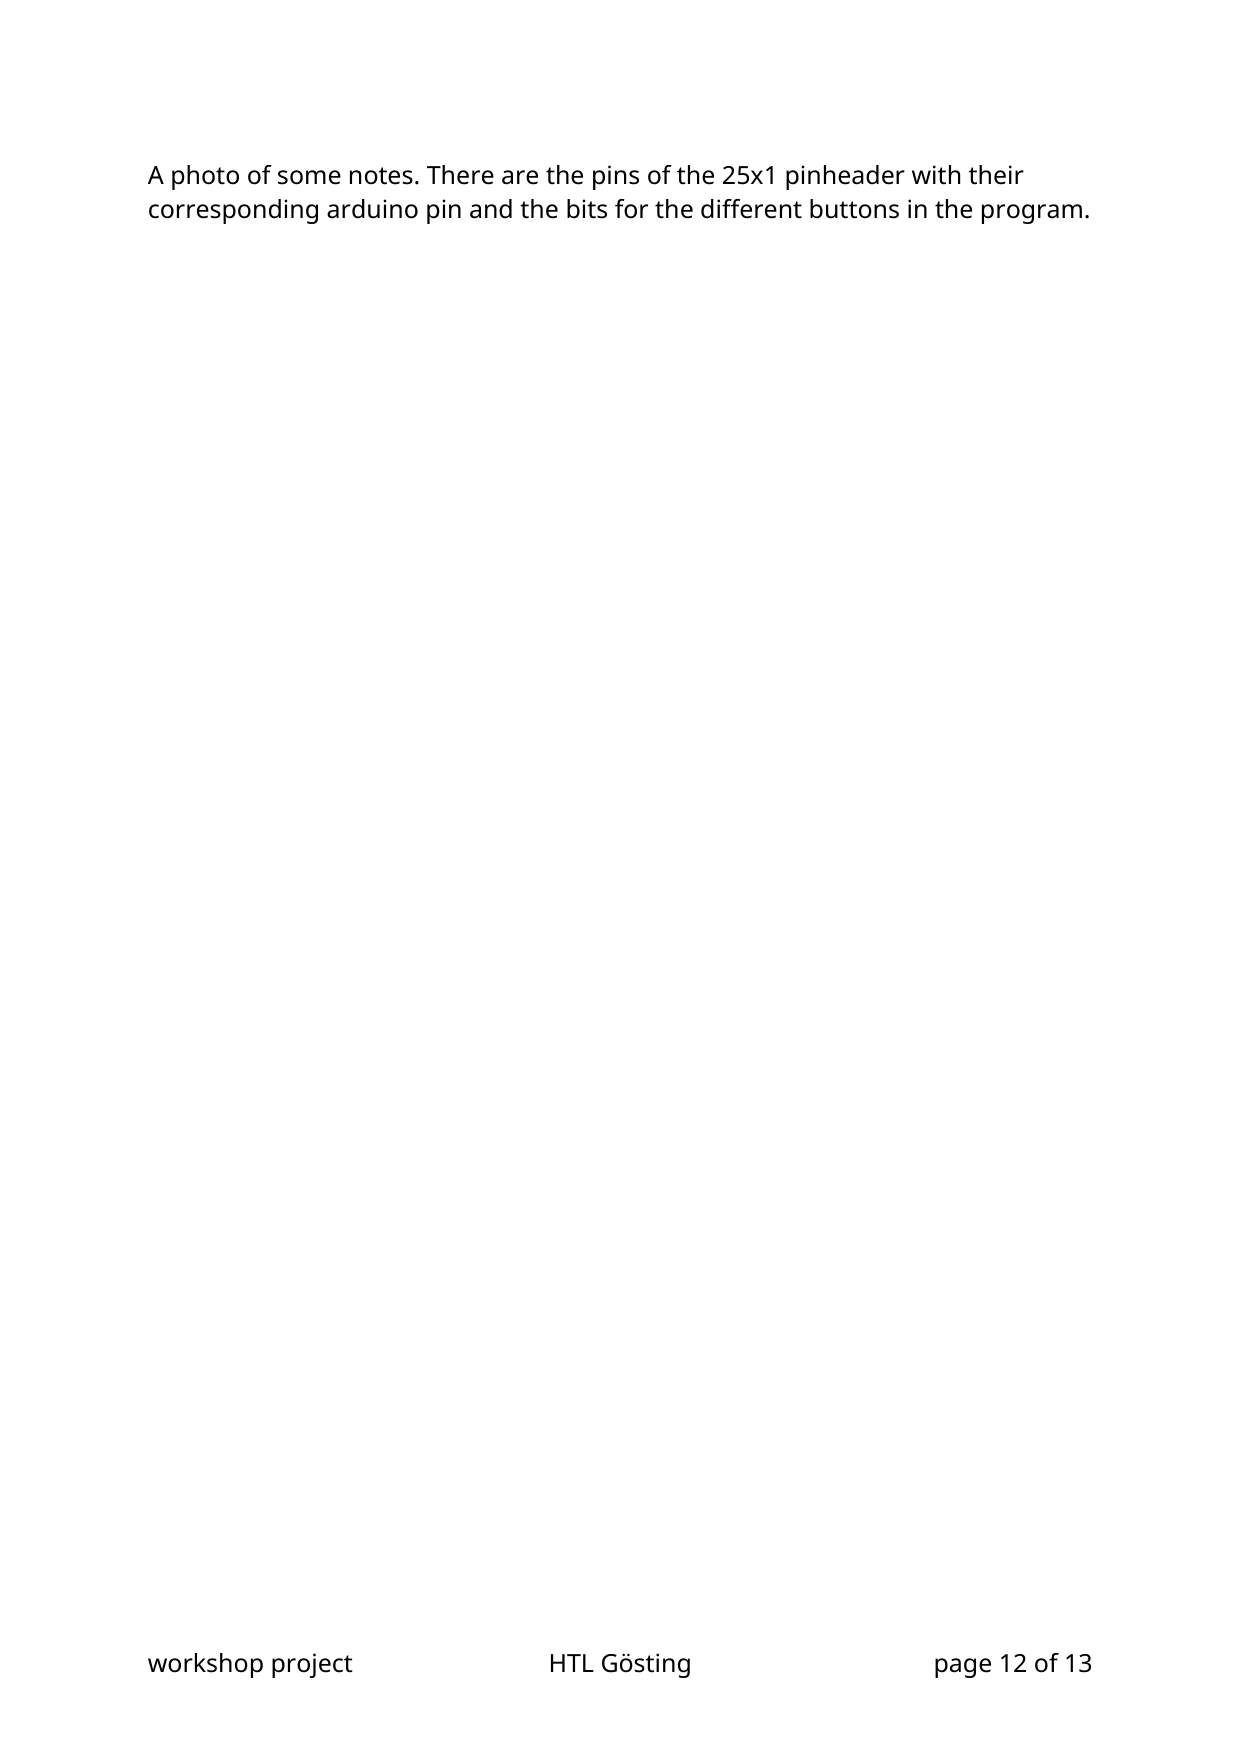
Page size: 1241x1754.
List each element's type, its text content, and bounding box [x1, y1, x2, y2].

text A photo of some notes. There are the pins of the 25x1 pinheader with their corresponding arduino pin and the bits for the different buttons in the program. [148, 158, 1240, 226]
